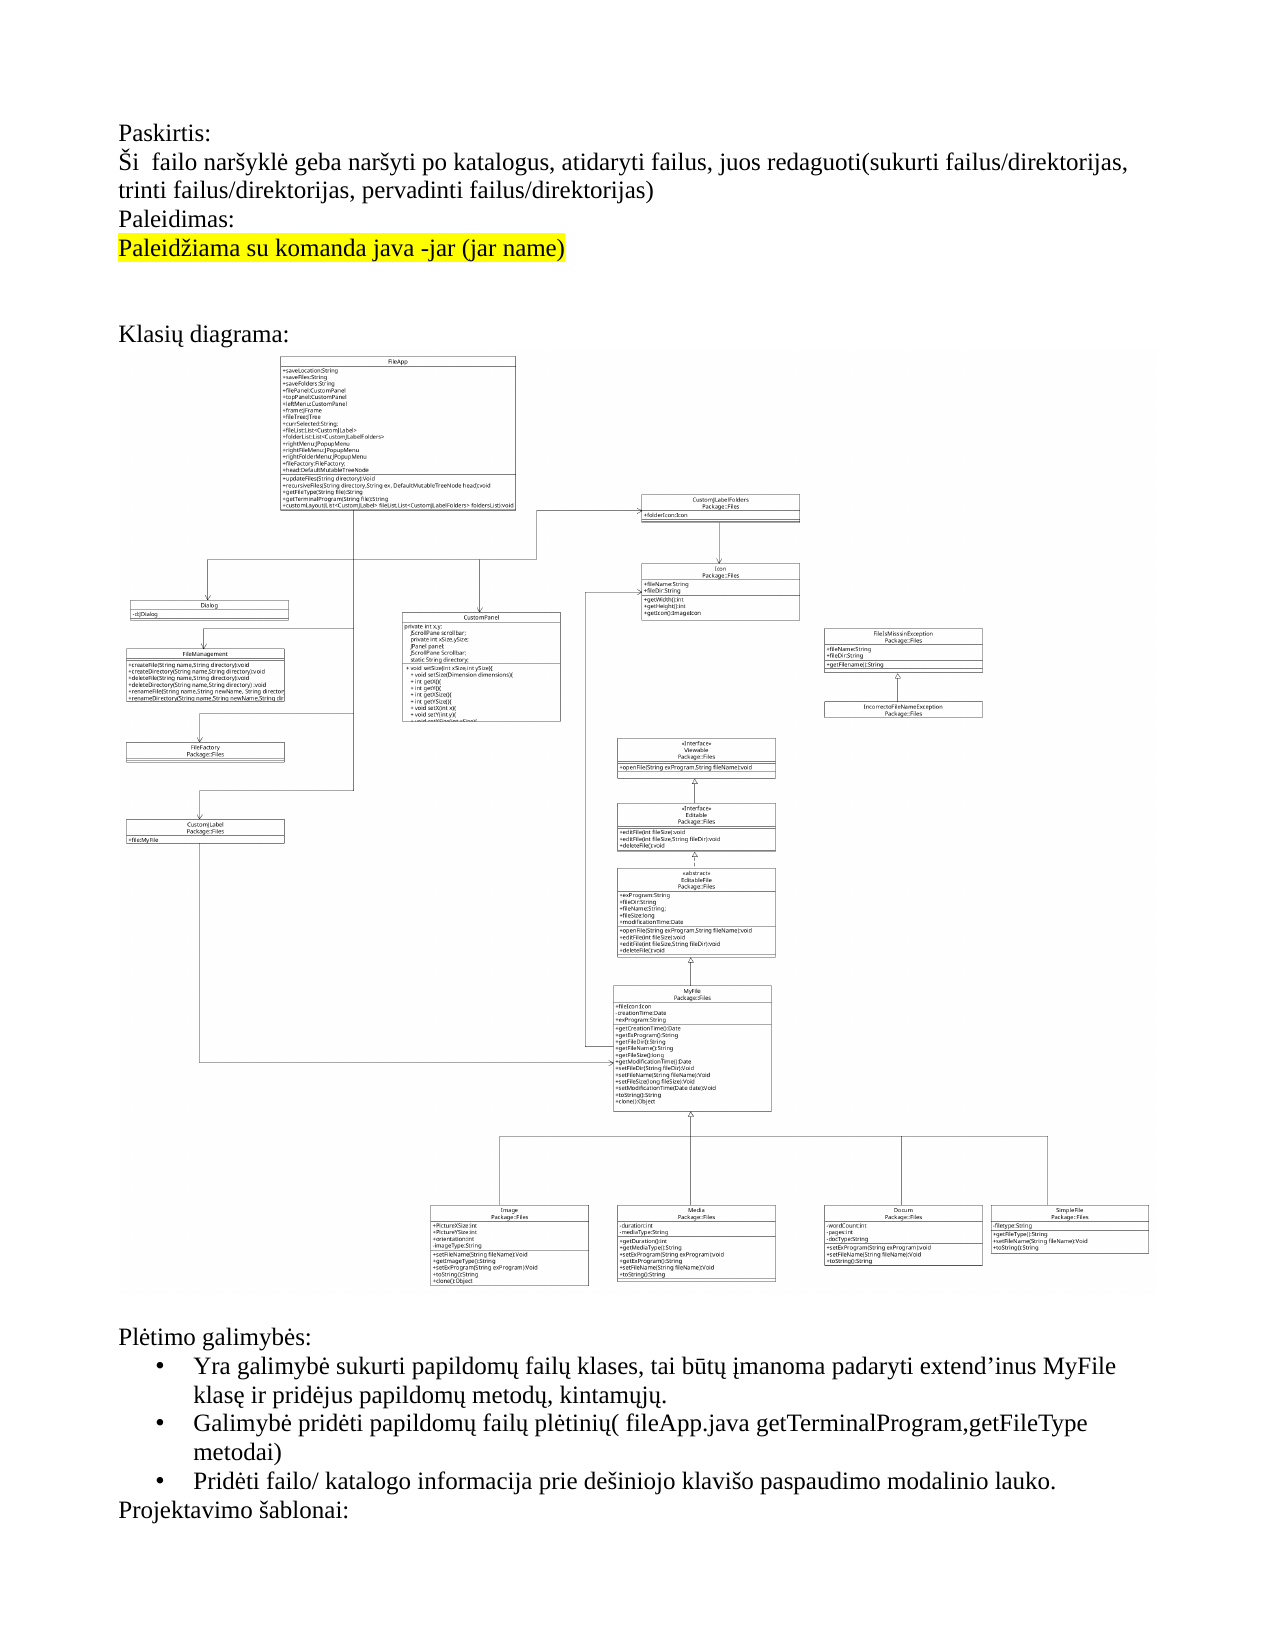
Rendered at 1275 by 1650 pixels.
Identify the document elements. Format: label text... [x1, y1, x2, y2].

list Galimybė pridėti papildomų failų plėtinių( fileApp.java getTerminalProgram,getFileType metodai) [156, 1408, 1157, 1466]
text Ši failo naršyklė geba naršyti po katalogus, atidaryti failus, juos redaguoti(sukurti failus/direktorijas, trinti failus/direktorijas, pervadinti failus/direktorijas) [118, 147, 1157, 204]
text Paskirtis: [118, 118, 1157, 147]
text Klasių diagrama: [118, 319, 1157, 348]
list Pridėti failo/ katalogo informacija prie dešiniojo klavišo paspaudimo modalinio lauko. [156, 1466, 1157, 1495]
text Plėtimo galimybės: [118, 1322, 1157, 1351]
text Paleidimas: [118, 204, 1157, 233]
text Projektavimo šablonai: [118, 1495, 1157, 1523]
picture [118, 348, 1157, 1294]
text Paleidžiama su komanda java -jar (jar name) [118, 233, 1157, 262]
list Yra galimybė sukurti papildomų failų klases, tai būtų įmanoma padaryti extend’inus MyFile klasę ir pridėjus papildomų metodų, kintamųjų. [156, 1351, 1157, 1408]
